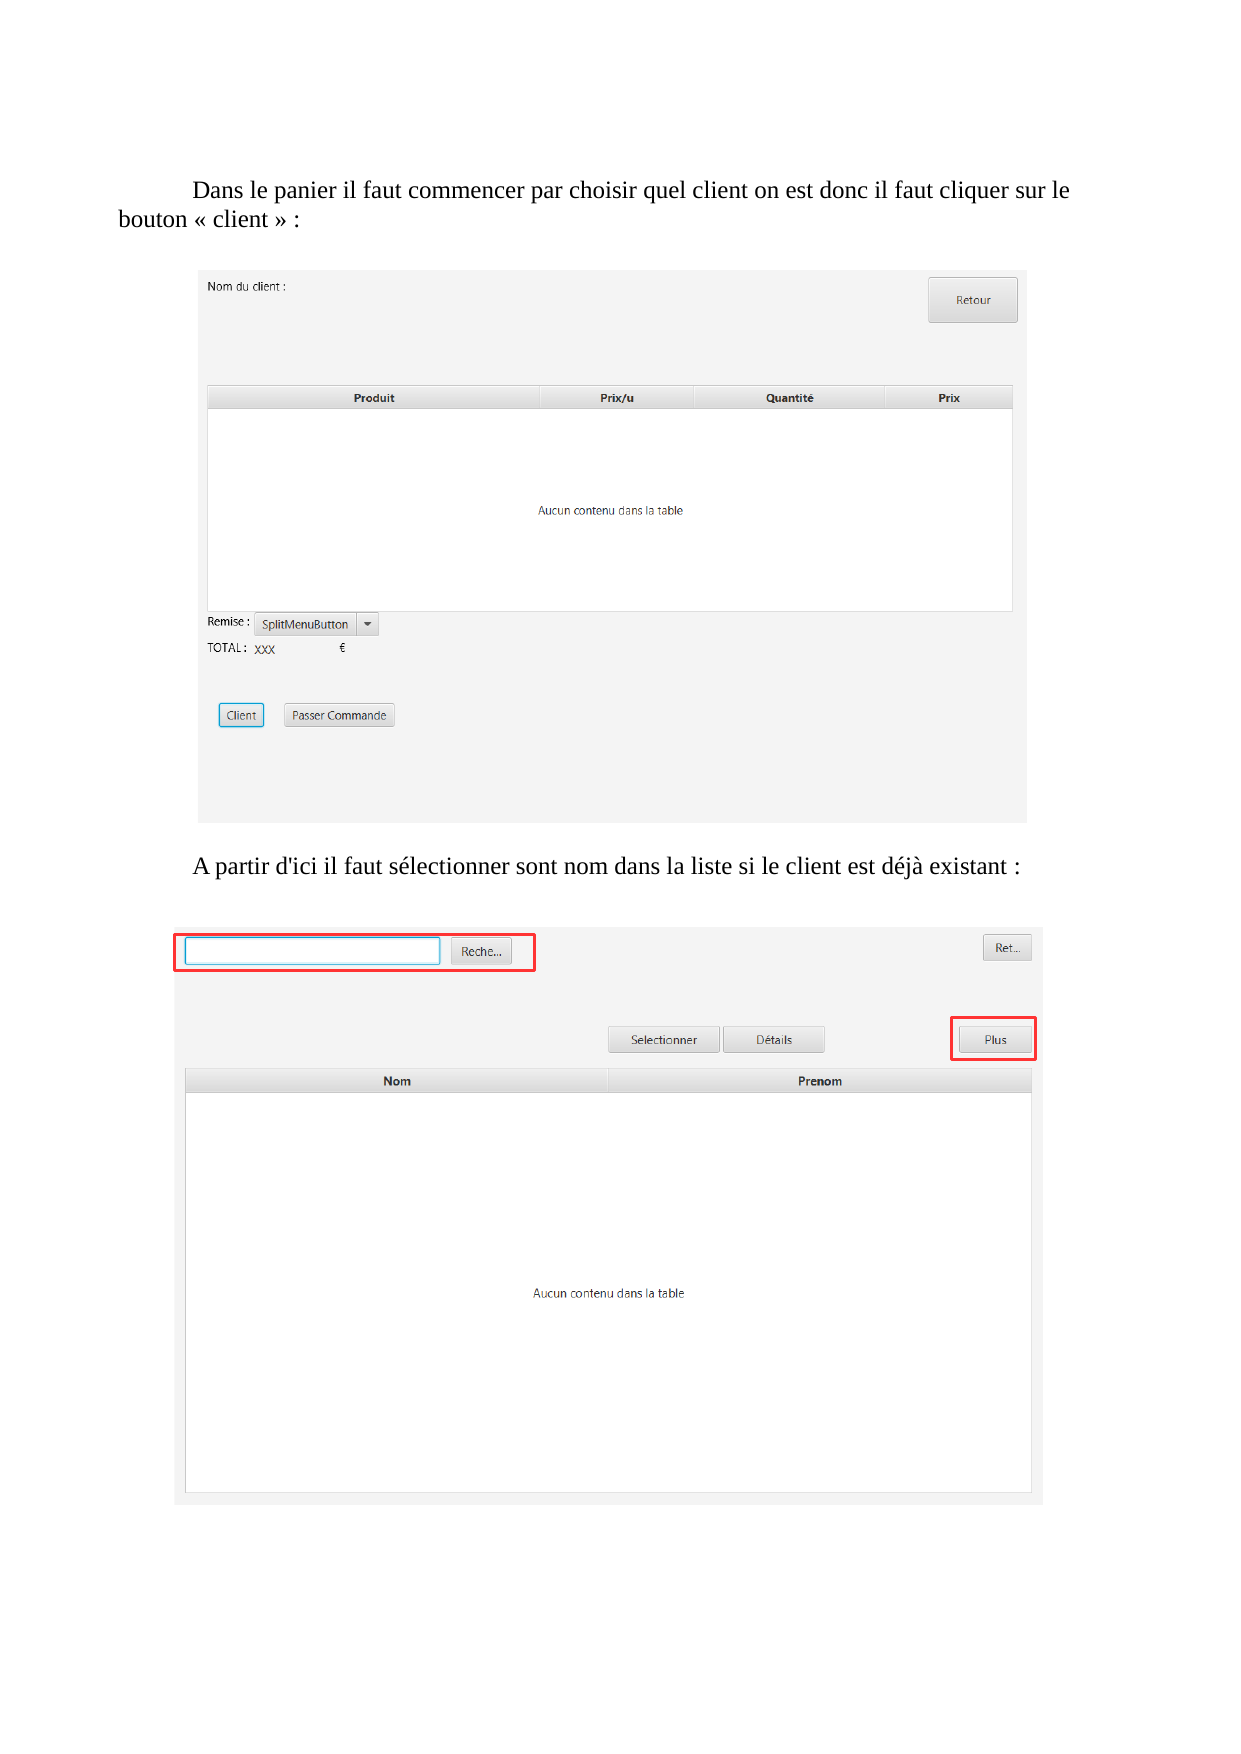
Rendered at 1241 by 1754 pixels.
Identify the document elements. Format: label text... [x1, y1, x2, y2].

picture [197, 270, 1028, 823]
picture [174, 927, 1044, 1505]
text A partir d'ici il faut sélectionner sont nom dans la liste si le client est déjà existant : [118, 851, 1122, 880]
picture [176, 936, 533, 969]
text Dans le panier il faut commencer par choisir quel client on est donc il faut cliquer sur le bouton « client » : [118, 176, 1122, 233]
